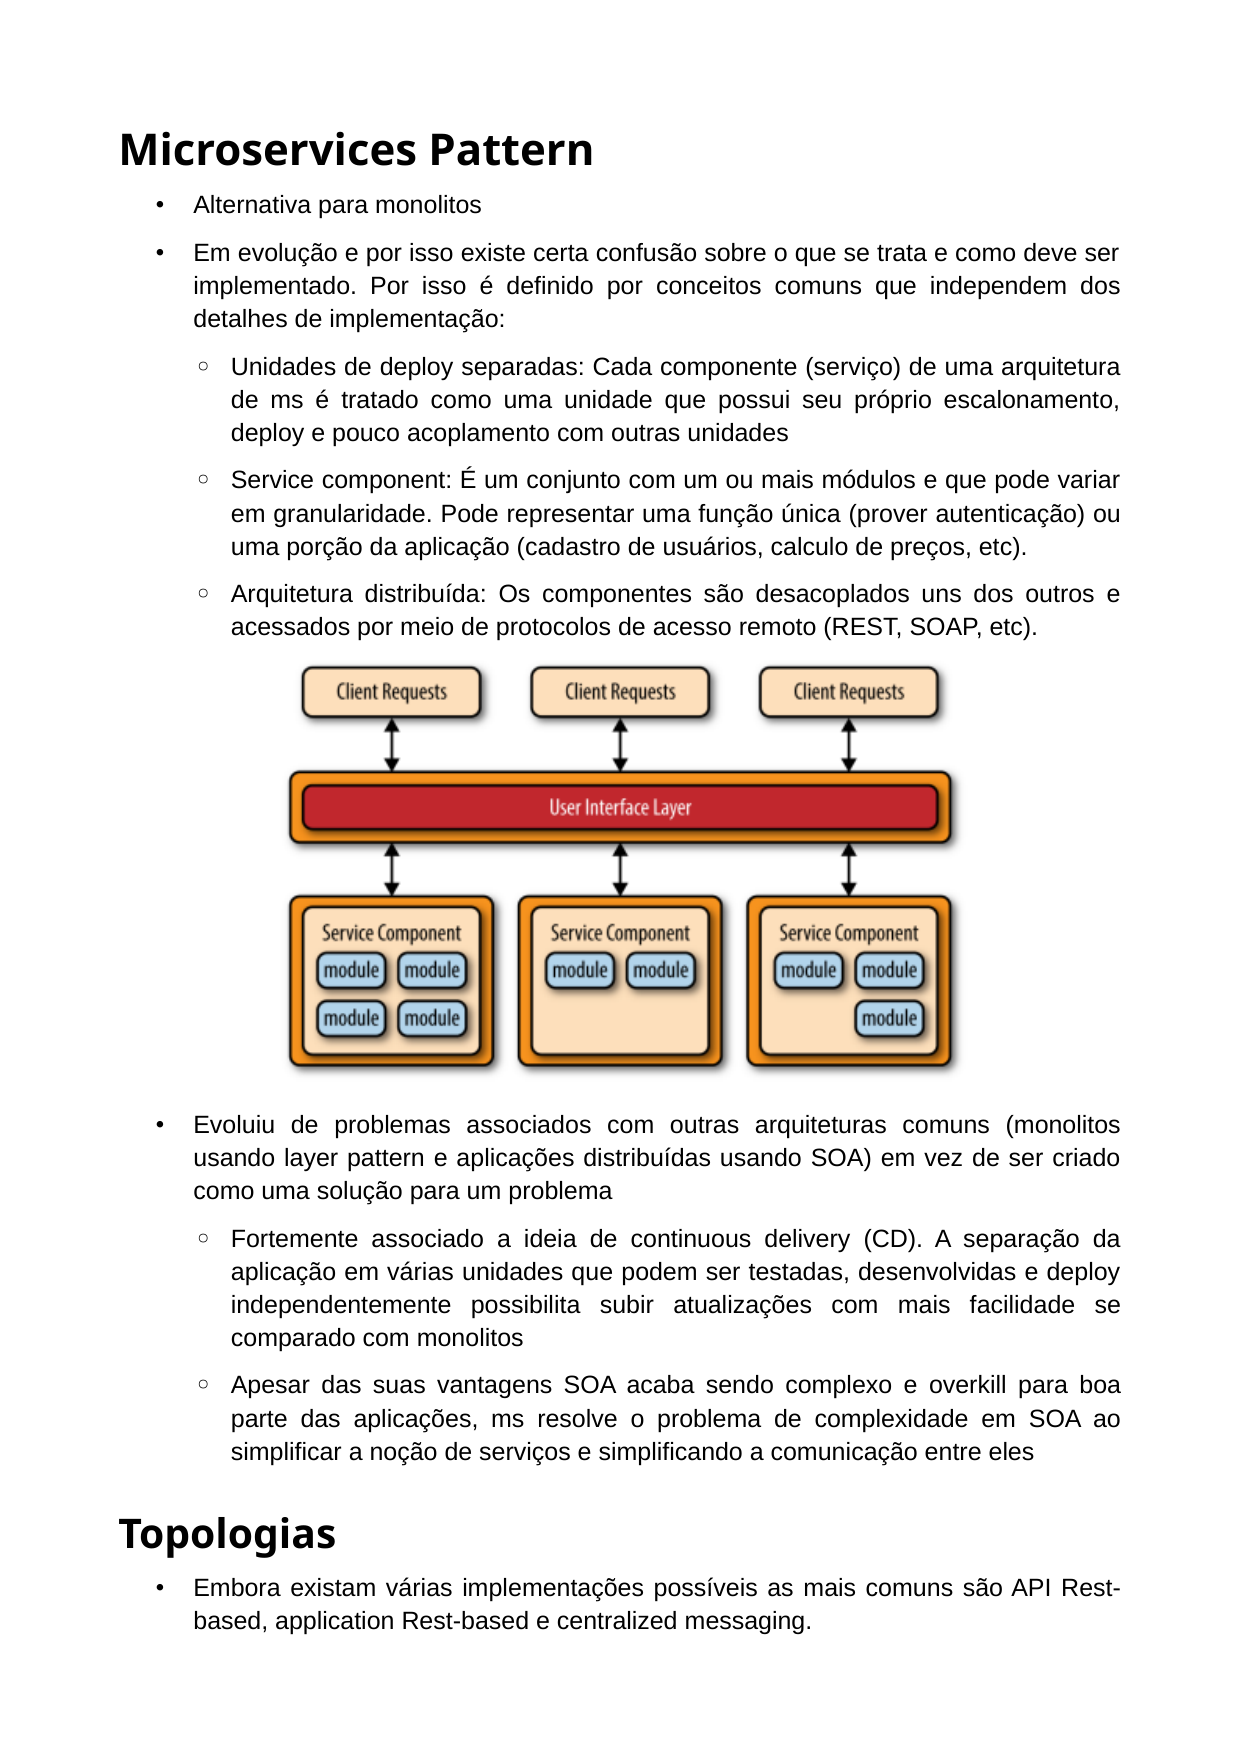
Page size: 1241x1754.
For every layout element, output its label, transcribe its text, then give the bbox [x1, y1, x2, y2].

list Embora existam várias implementações possíveis as mais comuns são API Rest-based, application Rest-based e centralized messaging. [156, 1573, 1122, 1635]
list Alternativa para monolitos [156, 190, 1122, 219]
list Apesar das suas vantagens SOA acaba sendo complexo e overkill para boa parte das aplicações, ms resolve o problema de complexidade em SOA ao simplificar a noção de serviços e simplificando a comunicação entre eles [193, 1371, 1122, 1465]
list Arquitetura distribuída: Os componentes são desacoplados uns dos outros e acessados por meio de protocolos de acesso remoto (REST, SOAP, etc). [193, 579, 1122, 641]
subtitle Topologias [118, 1505, 1122, 1561]
picture [263, 660, 978, 1092]
subtitle Microservices Pattern [118, 118, 1122, 178]
list Service component: É um conjunto com um ou mais módulos e que pode variar em granularidade. Pode representar uma função única (prover autenticação) ou uma porção da aplicação (cadastro de usuários, calculo de preços, etc). [193, 465, 1122, 560]
list Evoluiu de problemas associados com outras arquiteturas comuns (monolitos usando layer pattern e aplicações distribuídas usando SOA) em vez de ser criado como uma solução para um problema [156, 1110, 1122, 1205]
list Unidades de deploy separadas: Cada componente (serviço) de uma arquitetura de ms é tratado como uma unidade que possui seu próprio escalonamento, deploy e pouco acoplamento com outras unidades [193, 352, 1122, 447]
list Em evolução e por isso existe certa confusão sobre o que se trata e como deve ser implementado. Por isso é definido por conceitos comuns que independem dos detalhes de implementação: [156, 238, 1122, 333]
list Fortemente associado a ideia de continuous delivery (CD). A separação da aplicação em várias unidades que podem ser testadas, desenvolvidas e deploy independentemente possibilita subir atualizações com mais facilidade se comparado com monolitos [193, 1224, 1122, 1352]
